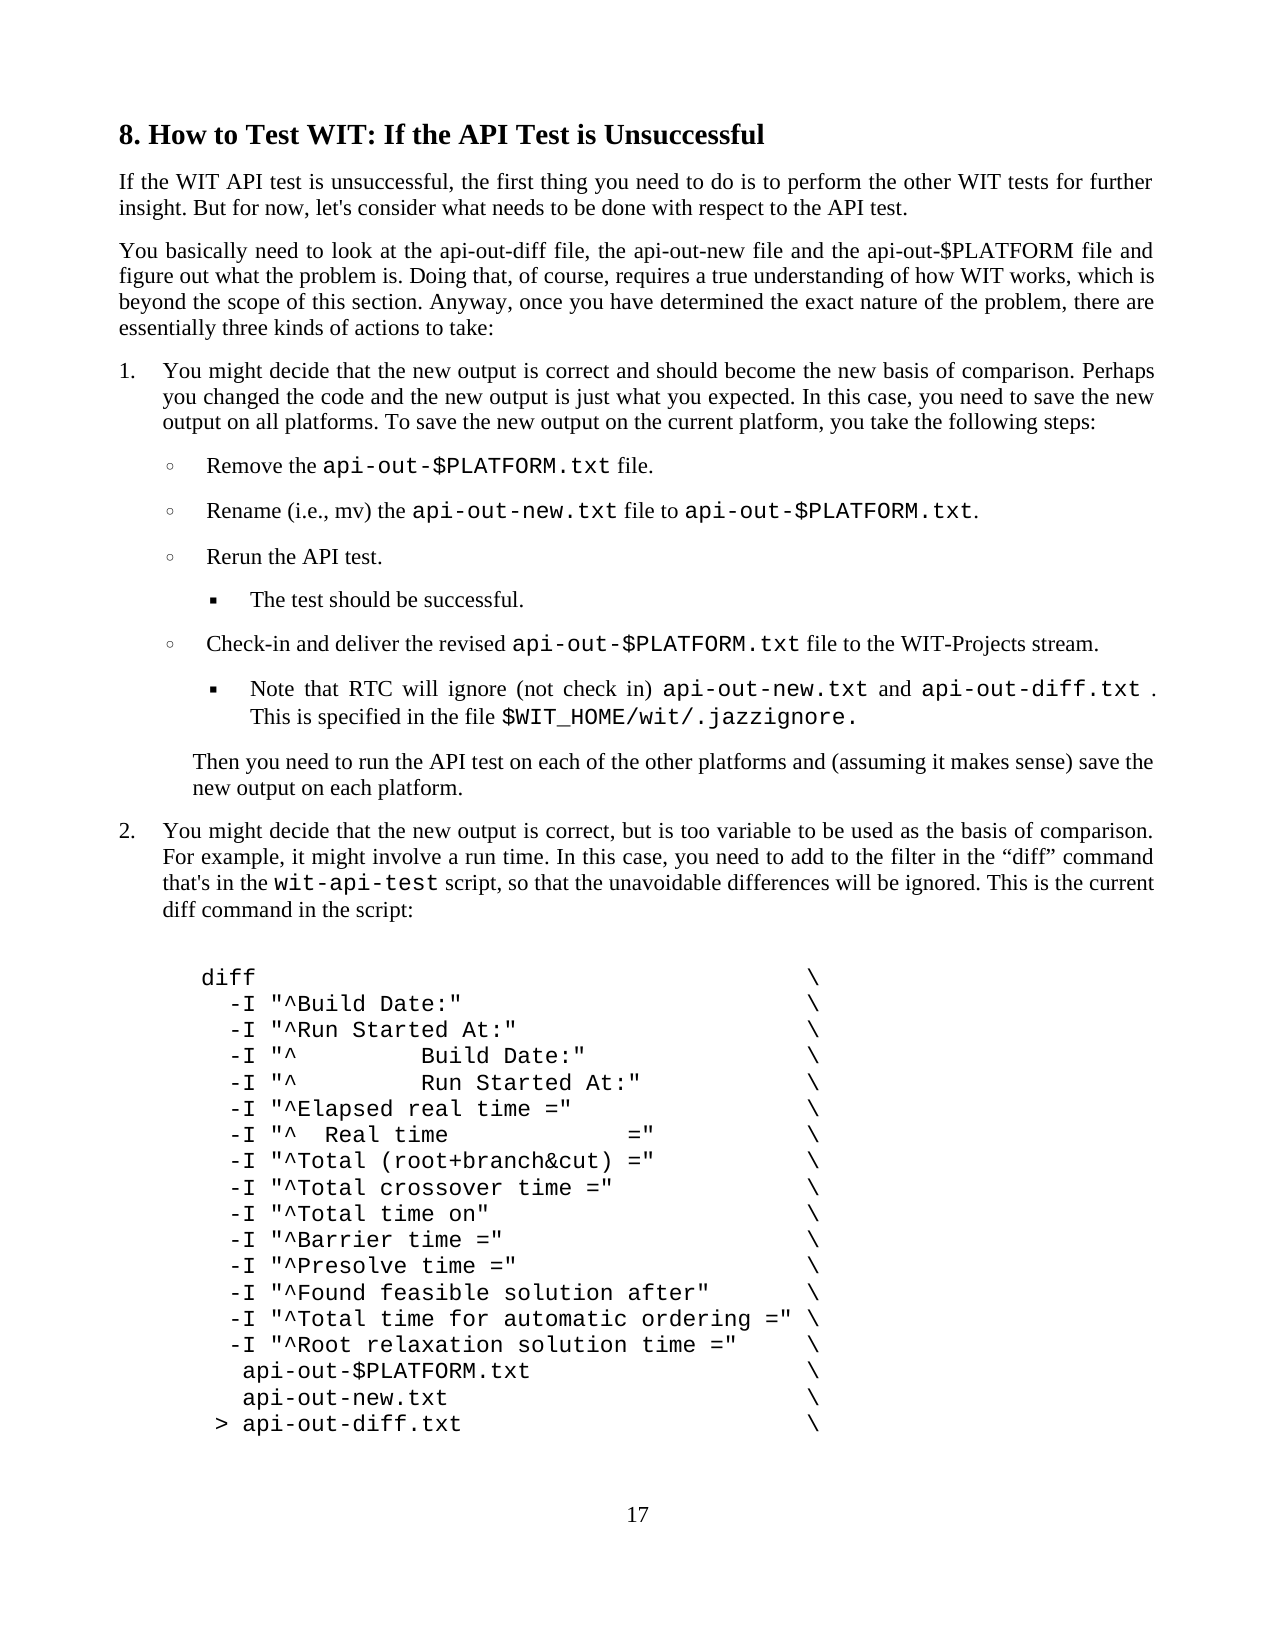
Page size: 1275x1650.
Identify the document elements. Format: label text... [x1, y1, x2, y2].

list Remove the api-out-$PLATFORM.txt file. [162, 453, 1156, 480]
text -I "^Presolve time =" \ [118, 1255, 1156, 1281]
text -I "^ Build Date:" \ [118, 1045, 1156, 1071]
text api-out-$PLATFORM.txt \ [118, 1360, 1156, 1386]
list The test should be successful. [206, 587, 1156, 613]
text -I "^ Run Started At:" \ [118, 1071, 1156, 1097]
text -I "^ Real time =" \ [118, 1123, 1156, 1150]
text You basically need to look at the api-out-diff file, the api-out-new file and the api-out-$PLATFORM file and figure out what the problem is. Doing that, of course, requires a true understanding of how WIT works, which is beyond the scope of this section. Anyway, once you have determined the exact nature of the problem, there are essentially three kinds of actions to take: [118, 238, 1156, 340]
text -I "^Build Date:" \ [118, 992, 1156, 1018]
list You might decide that the new output is correct and should become the new basis of comparison. Perhaps you changed the code and the new output is just what you expected. In this case, you need to save the new output on all platforms. To save the new output on the current platform, you take the following steps: [118, 358, 1156, 434]
list Rerun the API test. [162, 544, 1156, 569]
text -I "^Total crossover time =" \ [118, 1176, 1156, 1202]
text -I "^Root relaxation solution time =" \ [118, 1333, 1156, 1360]
text -I "^Run Started At:" \ [118, 1018, 1156, 1045]
text diff \ [118, 966, 1156, 992]
text -I "^Total time on" \ [118, 1202, 1156, 1228]
text api-out-new.txt \ [118, 1386, 1156, 1412]
list Note that RTC will ignore (not check in) api-out-new.txt and api-out-diff.txt . This is specified in the file $WIT_HOME/wit/.jazzignore. [206, 676, 1156, 731]
text -I "^Found feasible solution after" \ [118, 1281, 1156, 1307]
text -I "^Total time for automatic ordering =" \ [118, 1307, 1156, 1333]
text If the WIT API test is unsuccessful, the first thing you need to do is to perform the other WIT tests for further insight. But for now, let's consider what needs to be done with respect to the API test. [118, 169, 1156, 220]
list You might decide that the new output is correct, but is too variable to be used as the basis of comparison. For example, it might involve a run time. In this case, you need to add to the filter in the “diff” command that's in the wit-api-test script, so that the unavoidable differences will be ignored. This is the current diff command in the script: [118, 818, 1156, 922]
text -I "^Elapsed real time =" \ [118, 1097, 1156, 1123]
text > api-out-diff.txt \ [118, 1412, 1156, 1438]
text -I "^Barrier time =" \ [118, 1228, 1156, 1255]
subtitle How to Test WIT: If the API Test is Unsuccessful [118, 118, 1156, 151]
list Rename (i.e., mv) the api-out-new.txt file to api-out-$PLATFORM.txt. [162, 498, 1156, 526]
text Then you need to run the API test on each of the other platforms and (assuming it makes sense) save the new output on each platform. [192, 749, 1156, 800]
text -I "^Total (root+branch&cut) =" \ [118, 1150, 1156, 1176]
list Check-in and deliver the revised api-out-$PLATFORM.txt file to the WIT-Projects stream. [162, 631, 1156, 658]
